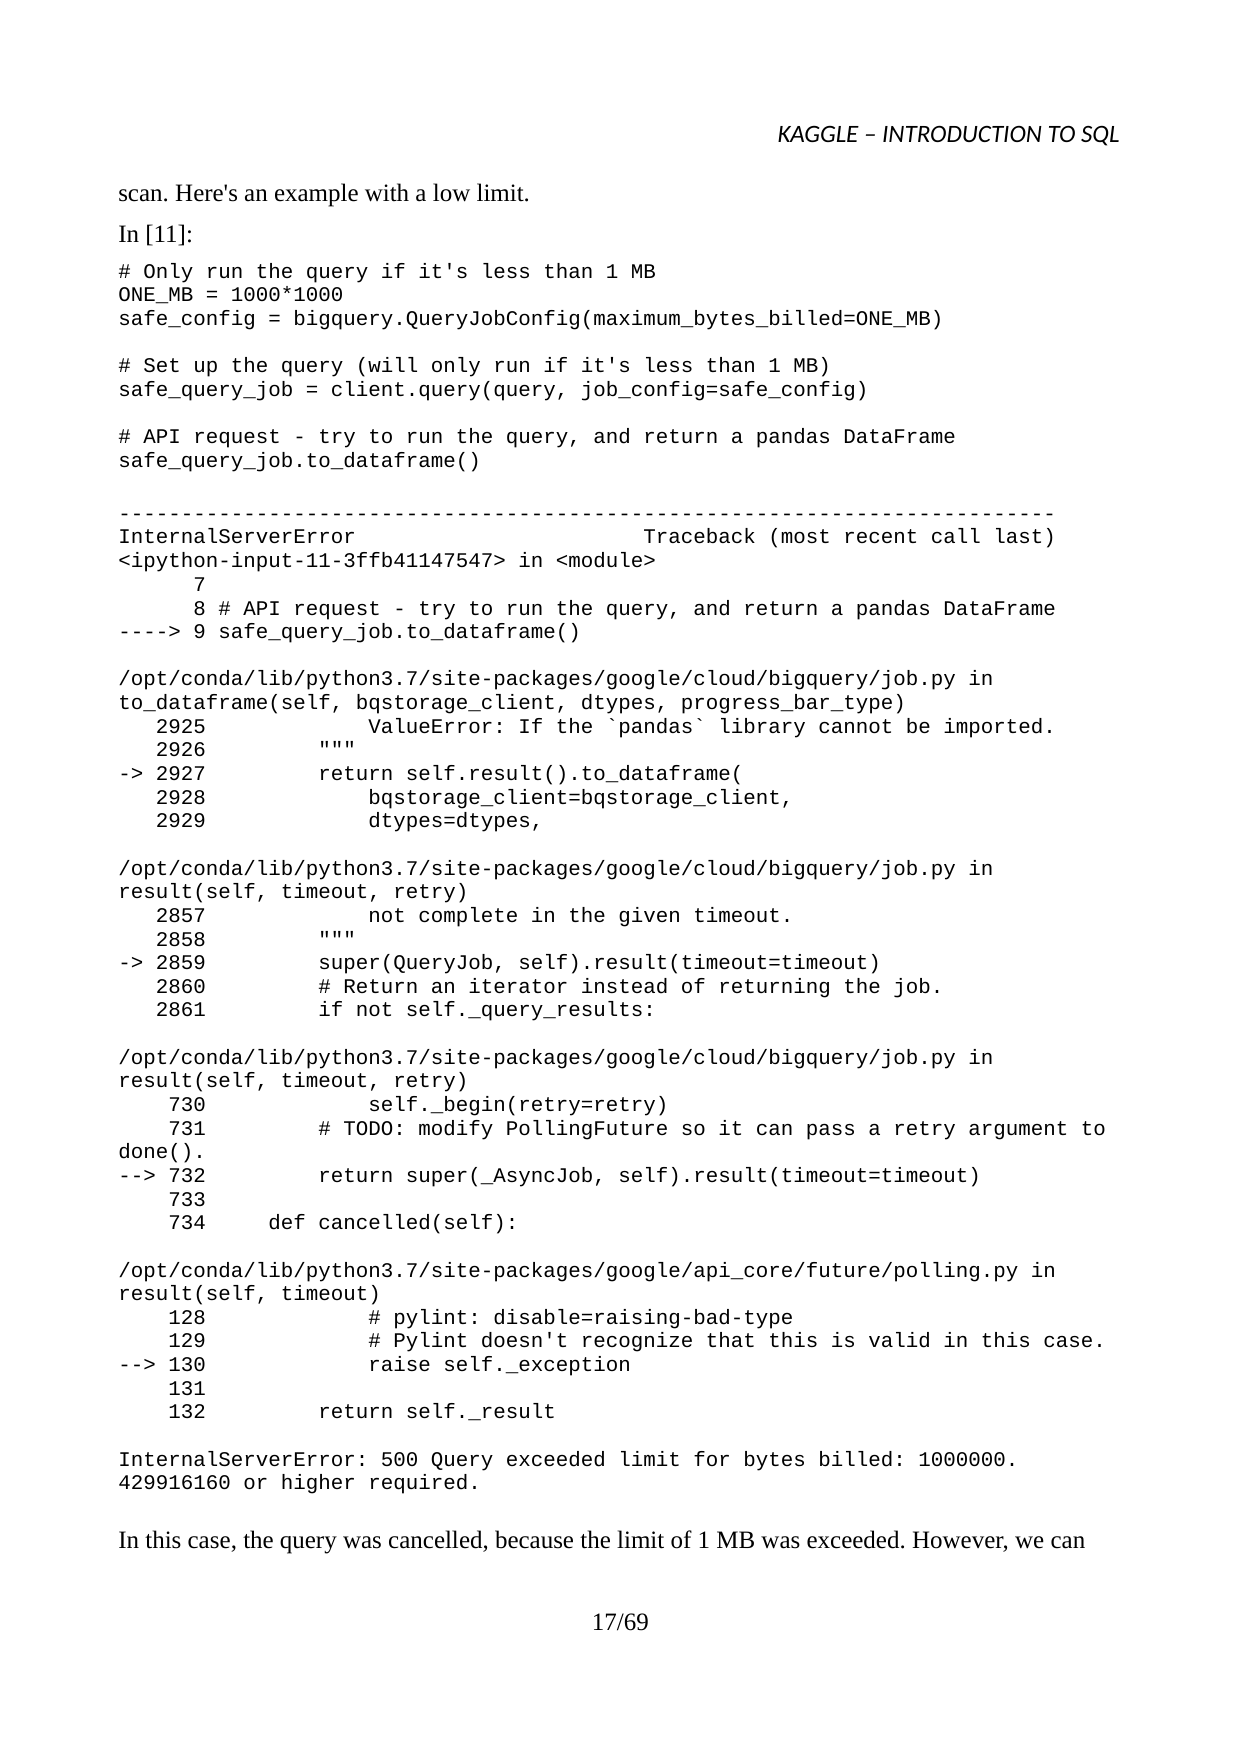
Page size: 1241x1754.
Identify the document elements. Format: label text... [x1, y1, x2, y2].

text --> 130 raise self._exception [118, 1354, 1122, 1378]
text safe_config = bigquery.QueryJobConfig(maximum_bytes_billed=ONE_MB) [118, 308, 1122, 332]
text 731 # TODO: modify PollingFuture so it can pass a retry argument to done(). [118, 1118, 1122, 1165]
text -> 2859 super(QueryJob, self).result(timeout=timeout) [118, 952, 1122, 976]
text # API request - try to run the query, and return a pandas DataFrame [118, 426, 1122, 450]
text InternalServerError Traceback (most recent call last) [118, 527, 1122, 550]
text -> 2927 return self.result().to_dataframe( [118, 763, 1122, 787]
text --------------------------------------------------------------------------- [118, 503, 1122, 527]
text InternalServerError: 500 Query exceeded limit for bytes billed: 1000000. 429916160 or higher required. [118, 1449, 1122, 1496]
text safe_query_job.to_dataframe() [118, 450, 1122, 473]
text # Set up the query (will only run if it's less than 1 MB) [118, 355, 1122, 379]
text 2925 ValueError: If the `pandas` library cannot be imported. [118, 716, 1122, 739]
text safe_query_job = client.query(query, job_config=safe_config) [118, 379, 1122, 402]
text scan. Here's an example with a low limit. [118, 178, 1122, 207]
text ----> 9 safe_query_job.to_dataframe() [118, 621, 1122, 645]
text 2926 """ [118, 739, 1122, 763]
text 128 # pylint: disable=raising-bad-type [118, 1307, 1122, 1331]
text 730 self._begin(retry=retry) [118, 1094, 1122, 1118]
text <ipython-input-11-3ffb41147547> in <module> [118, 550, 1122, 574]
text # Only run the query if it's less than 1 MB [118, 261, 1122, 284]
text 2861 if not self._query_results: [118, 999, 1122, 1023]
text 2860 # Return an iterator instead of returning the job. [118, 976, 1122, 999]
text /opt/conda/lib/python3.7/site-packages/google/cloud/bigquery/job.py in to_dataframe(self, bqstorage_client, dtypes, progress_bar_type) [118, 668, 1122, 716]
text /opt/conda/lib/python3.7/site-packages/google/api_core/future/polling.py in result(self, timeout) [118, 1259, 1122, 1307]
text --> 732 return super(_AsyncJob, self).result(timeout=timeout) [118, 1165, 1122, 1189]
text 2857 not complete in the given timeout. [118, 905, 1122, 928]
text In this case, the query was cancelled, because the limit of 1 MB was exceeded. However, we can [118, 1526, 1122, 1554]
text 8 # API request - try to run the query, and return a pandas DataFrame [118, 597, 1122, 621]
text 131 [118, 1378, 1122, 1401]
text 734 def cancelled(self): [118, 1212, 1122, 1236]
text ONE_MB = 1000*1000 [118, 284, 1122, 308]
text 733 [118, 1189, 1122, 1212]
text /opt/conda/lib/python3.7/site-packages/google/cloud/bigquery/job.py in result(self, timeout, retry) [118, 1047, 1122, 1094]
text 2929 dtypes=dtypes, [118, 810, 1122, 834]
text 132 return self._result [118, 1401, 1122, 1425]
text 7 [118, 574, 1122, 597]
text 2928 bqstorage_client=bqstorage_client, [118, 787, 1122, 810]
text 2858 """ [118, 928, 1122, 952]
text /opt/conda/lib/python3.7/site-packages/google/cloud/bigquery/job.py in result(self, timeout, retry) [118, 858, 1122, 905]
text In [11]: [118, 219, 1122, 248]
text 129 # Pylint doesn't recognize that this is valid in this case. [118, 1331, 1122, 1354]
